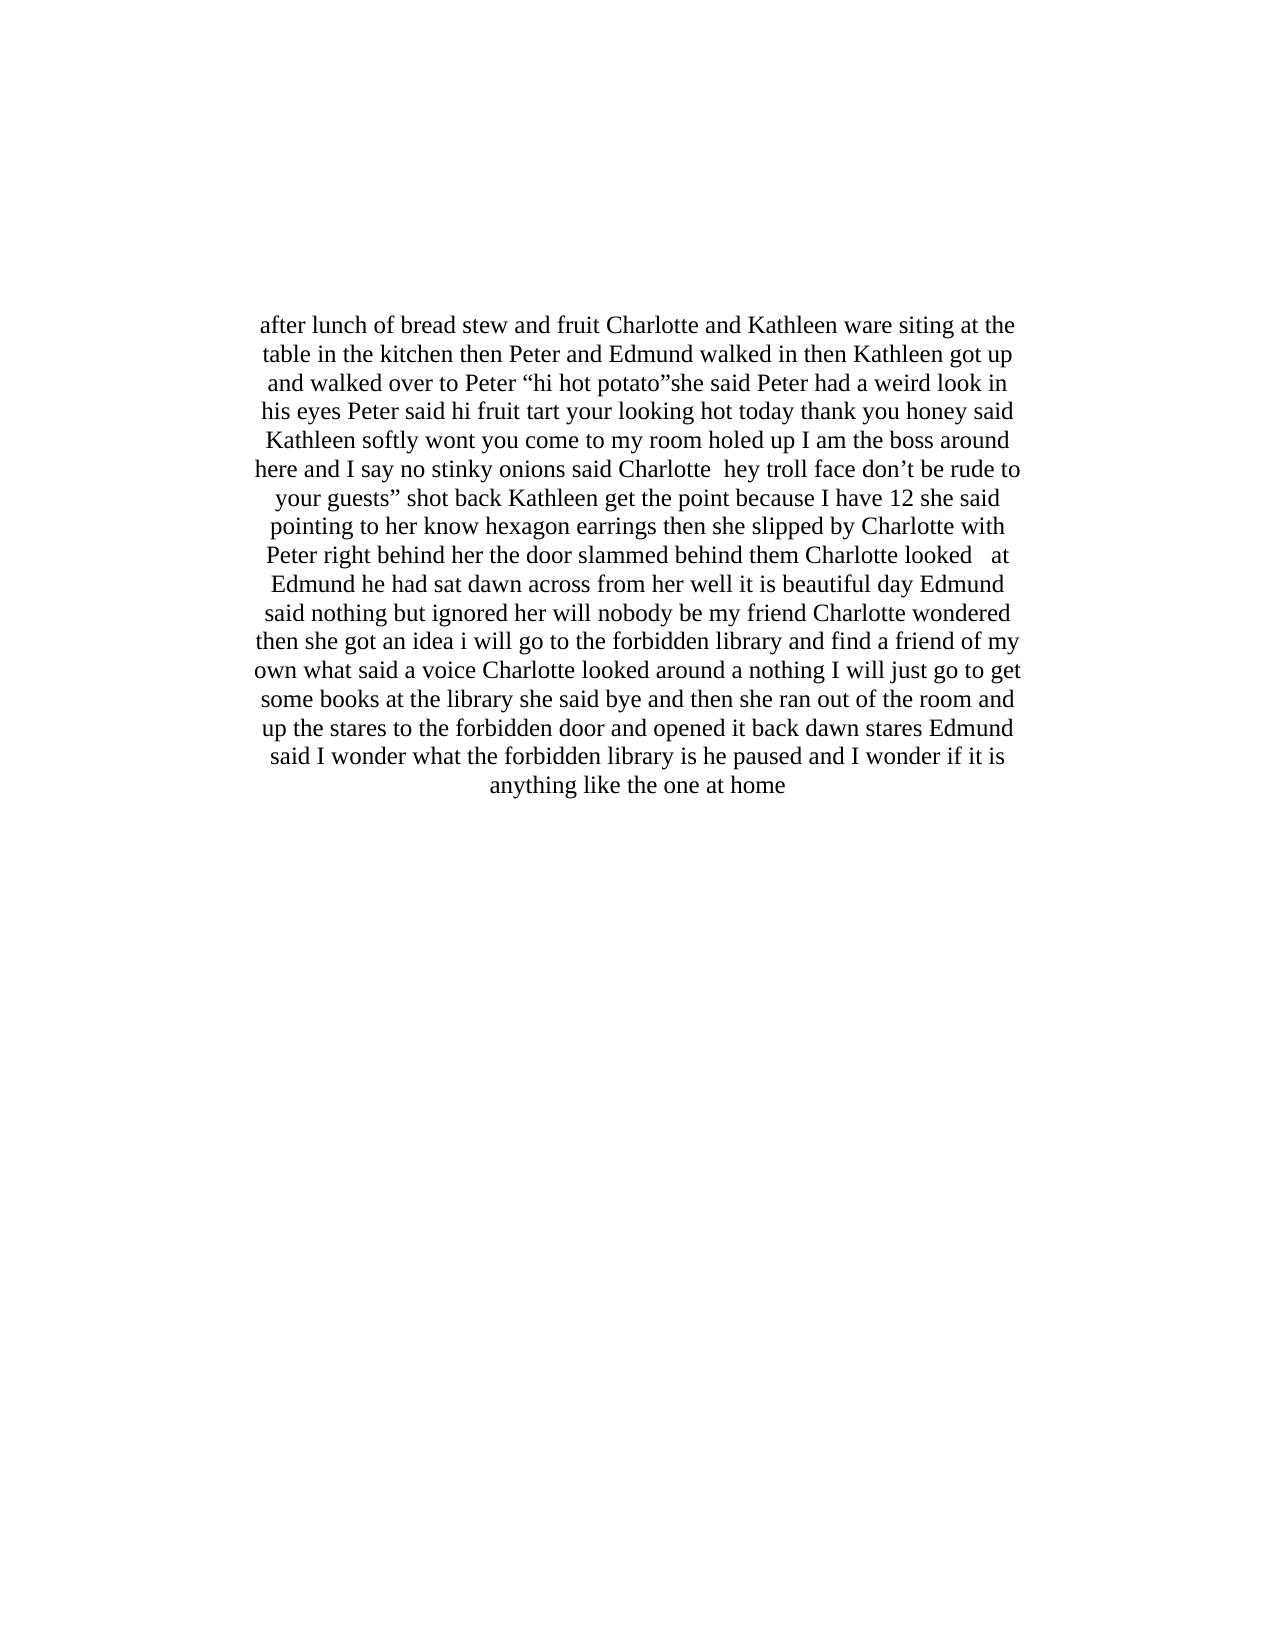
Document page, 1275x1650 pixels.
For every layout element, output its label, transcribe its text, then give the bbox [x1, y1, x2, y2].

text after lunch of bread stew and fruit Charlotte and Kathleen ware siting at the table in the kitchen then Peter and Edmund walked in then Kathleen got up and walked over to Peter “hi hot potato”she said Peter had a weird look in his eyes Peter said hi fruit tart your looking hot today thank you honey said Kathleen softly wont you come to my room holed up I am the boss around here and I say no stinky onions said Charlotte hey troll face don’t be rude to your guests” shot back Kathleen get the point because I have 12 she said pointing to her know hexagon earrings then she slipped by Charlotte with Peter right behind her the door slammed behind them Charlotte looked at Edmund he had sat dawn across from her well it is beautiful day Edmund said nothing but ignored her will nobody be my friend Charlotte wondered then she got an idea i will go to the forbidden library and find a friend of my own what said a voice Charlotte looked around a nothing I will just go to get some books at the library she said bye and then she ran out of the room and up the stares to the forbidden door and opened it back dawn stares Edmund said I wonder what the forbidden library is he paused and I wonder if it is anything like the one at home [252, 310, 1023, 799]
